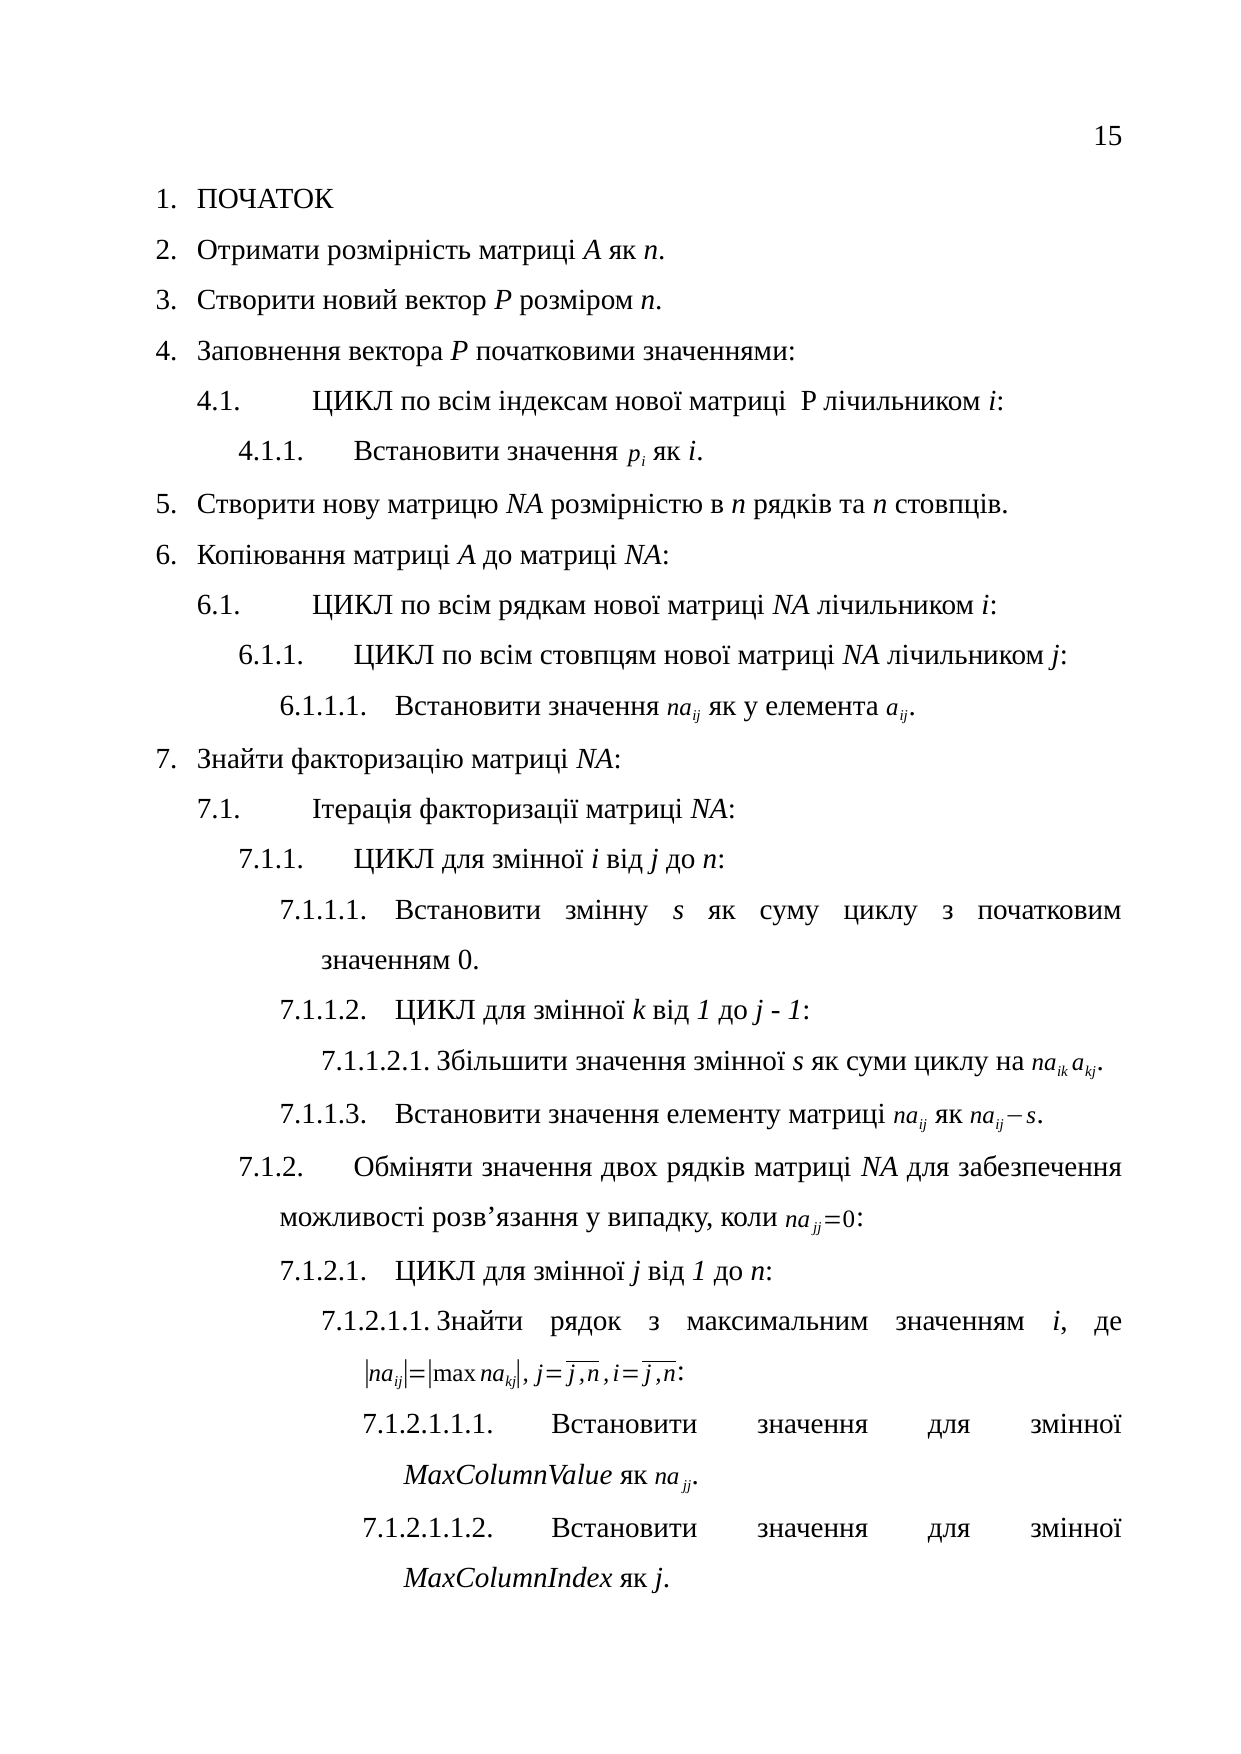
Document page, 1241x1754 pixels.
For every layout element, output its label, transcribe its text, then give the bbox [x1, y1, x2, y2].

list Знайти рядок з максимальним значенням i, де : [321, 1303, 1122, 1390]
list Збільшити значення змінної s як суми циклу на . [321, 1043, 1122, 1079]
list ПОЧАТОК [155, 182, 1122, 215]
list Обміняти значення двох рядків матриці NA для забезпечення можливості розв’язання у випадку, коли : [238, 1149, 1122, 1236]
list ЦИКЛ по всім рядкам нової матриці NA лічильником i: [197, 587, 1122, 621]
list Встановити значення для змінної MaxColumnIndex як j. [362, 1510, 1122, 1594]
list ЦИКЛ для змінної k від 1 до j - 1: [279, 992, 1122, 1026]
list Заповнення вектора P початковими значеннями: [155, 333, 1122, 366]
list Знайти факторизацію матриці NA: [155, 741, 1122, 774]
list Отримати розмірність матриці A як n. [155, 232, 1122, 266]
list Встановити значення елементу матриці як . [279, 1096, 1122, 1132]
list ЦИКЛ по всім індексам нової матриці P лічильником i: [197, 383, 1122, 416]
list ЦИКЛ по всім стовпцям нової матриці NA лічильником j: [238, 637, 1122, 671]
list ЦИКЛ для змінної i від j до n: [238, 842, 1122, 875]
list Встановити змінну s як суму циклу з початковим значенням 0. [279, 892, 1122, 976]
list Встановити значення як i. [238, 433, 1122, 470]
list Встановити значення як у елемента . [279, 688, 1122, 724]
list Встановити значення для змінної MaxColumnValue як . [362, 1407, 1122, 1493]
list Копіювання матриці A до матриці NA: [155, 537, 1122, 570]
list Ітерація факторизації матриці NA: [197, 791, 1122, 825]
list Створити новий вектор P розміром n. [155, 282, 1122, 316]
list ЦИКЛ для змінної j від 1 до n: [279, 1253, 1122, 1286]
list Створити нову матрицю NA розмірністю в n рядків та n стовпців. [155, 486, 1122, 520]
